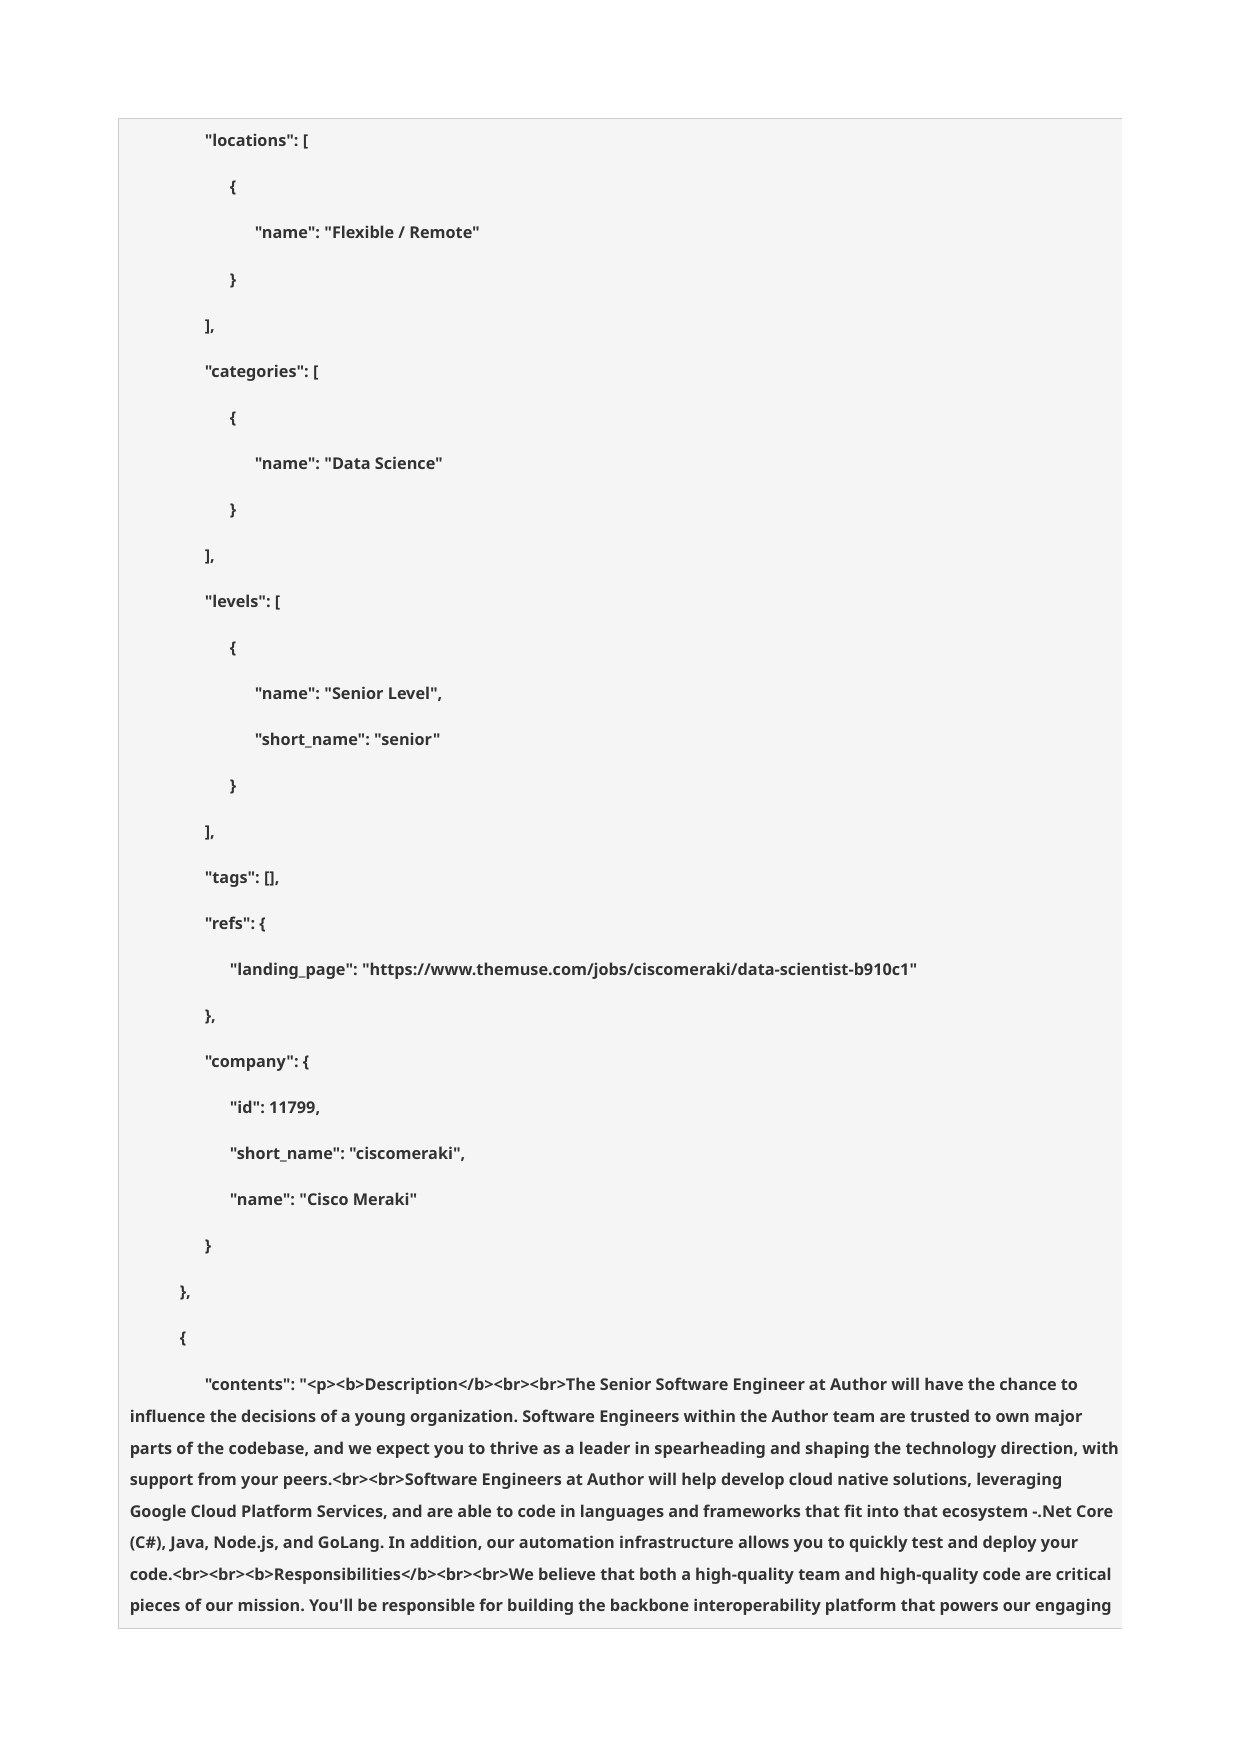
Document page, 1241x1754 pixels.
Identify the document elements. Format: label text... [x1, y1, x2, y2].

list "refs": { [119, 901, 1122, 936]
list } [119, 486, 1122, 521]
list "name": "Data Science" [119, 440, 1122, 475]
list "name": "Flexible / Remote" [119, 210, 1122, 245]
list "locations": [ [119, 119, 1122, 153]
list "name": "Cisco Meraki" [119, 1177, 1122, 1212]
list ], [119, 809, 1122, 844]
list "short_name": "ciscomeraki", [119, 1131, 1122, 1166]
list } [119, 763, 1122, 798]
list "levels": [ [119, 578, 1122, 613]
list "categories": [ [119, 348, 1122, 383]
list } [119, 256, 1122, 291]
list "short_name": "senior" [119, 717, 1122, 752]
list "name": "Senior Level", [119, 671, 1122, 706]
list { [119, 164, 1122, 199]
list { [119, 1315, 1122, 1350]
list "landing_page": "https://www.themuse.com/jobs/ciscomeraki/data-scientist-b910c1" [119, 947, 1122, 982]
list }, [119, 993, 1122, 1028]
list "id": 11799, [119, 1085, 1122, 1120]
list }, [119, 1269, 1122, 1304]
list "tags": [], [119, 855, 1122, 890]
list } [119, 1223, 1122, 1258]
list "contents": "<p><b>Description</b><br><br>The Senior Software Engineer at Author will have the chance to influence the decisions of a young organization. Software Engineers within the Author team are trusted to own major parts of the codebase, and we expect you to thrive as a leader in spearheading and shaping the technology direction, with support from your peers.<br><br>Software Engineers at Author will help develop cloud native solutions, leveraging Google Cloud Platform Services, and are able to code in languages and frameworks that fit into that ecosystem -.Net Core (C#), Java, Node.js, and GoLang. In addition, our automation infrastructure allows you to quickly test and deploy your code.<br><br><b>Responsibilities</b><br><br>We believe that both a high-quality team and high-quality code are critical pieces of our mission. You'll be responsible for building the backbone interoperability platform that powers our engaging [119, 1361, 1122, 1628]
list { [119, 624, 1122, 659]
list "company": { [119, 1039, 1122, 1074]
list ], [119, 532, 1122, 567]
list { [119, 394, 1122, 429]
list ], [119, 302, 1122, 337]
